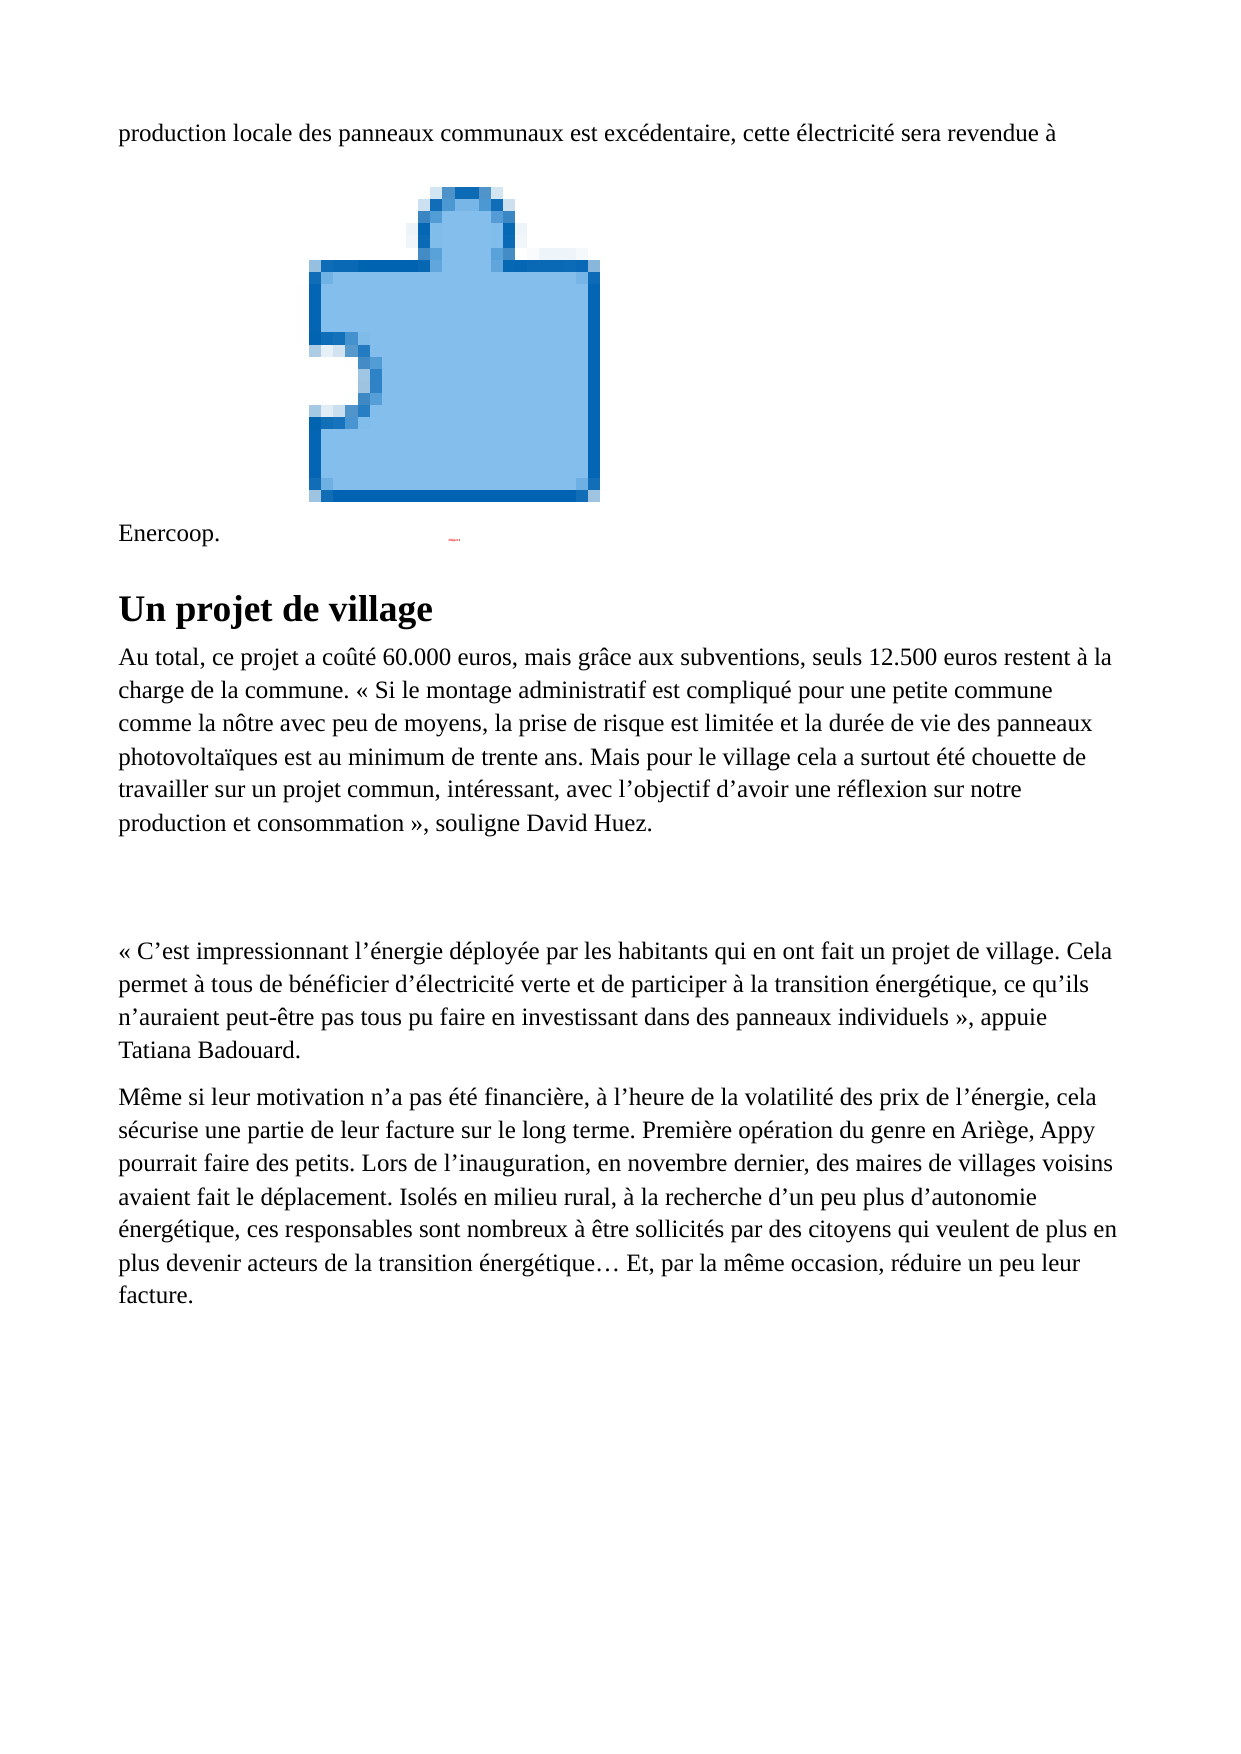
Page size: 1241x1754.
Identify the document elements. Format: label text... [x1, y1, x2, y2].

text Au total, ce projet a coûté 60.000 euros, mais grâce aux subventions, seuls 12.500 euros restent à la charge de la commune. « Si le montage administratif est compliqué pour une petite commune comme la nôtre avec peu de moyens, la prise de risque est limitée et la durée de vie des panneaux photovoltaïques est au minimum de trente ans. Mais pour le village cela a surtout été chouette de travailler sur un projet commun, intéressant, avec l’objectif d’avoir une réflexion sur notre production et consommation », souligne David Huez. [118, 642, 1122, 836]
subtitle Un projet de village [118, 587, 1122, 630]
text Même si leur motivation n’a pas été financière, à l’heure de la volatilité des prix de l’énergie, cela sécurise une partie de leur facture sur le long terme. Première opération du genre en Ariège, Appy pourrait faire des petits. Lors de l’inauguration, en novembre dernier, des maires de villages voisins avaient fait le déplacement. Isolés en milieu rural, à la recherche d’un peu plus d’autonomie énergétique, ces responsables sont nombreux à être sollicités par des citoyens qui veulent de plus en plus devenir acteurs de la transition énergétique… Et, par la même occasion, réduire un peu leur facture. [118, 1082, 1122, 1309]
text production locale des panneaux communaux est excédentaire, cette électricité sera revendue à Enercoop. [118, 118, 1122, 547]
text « C’est impressionnant l’énergie déployée par les habitants qui en ont fait un projet de village. Cela permet à tous de bénéficier d’électricité verte et de participer à la transition énergétique, ce qu’ils n’auraient peut-être pas tous pu faire en investissant dans des panneaux individuels », appuie Tatiana Badouard. [118, 936, 1122, 1064]
